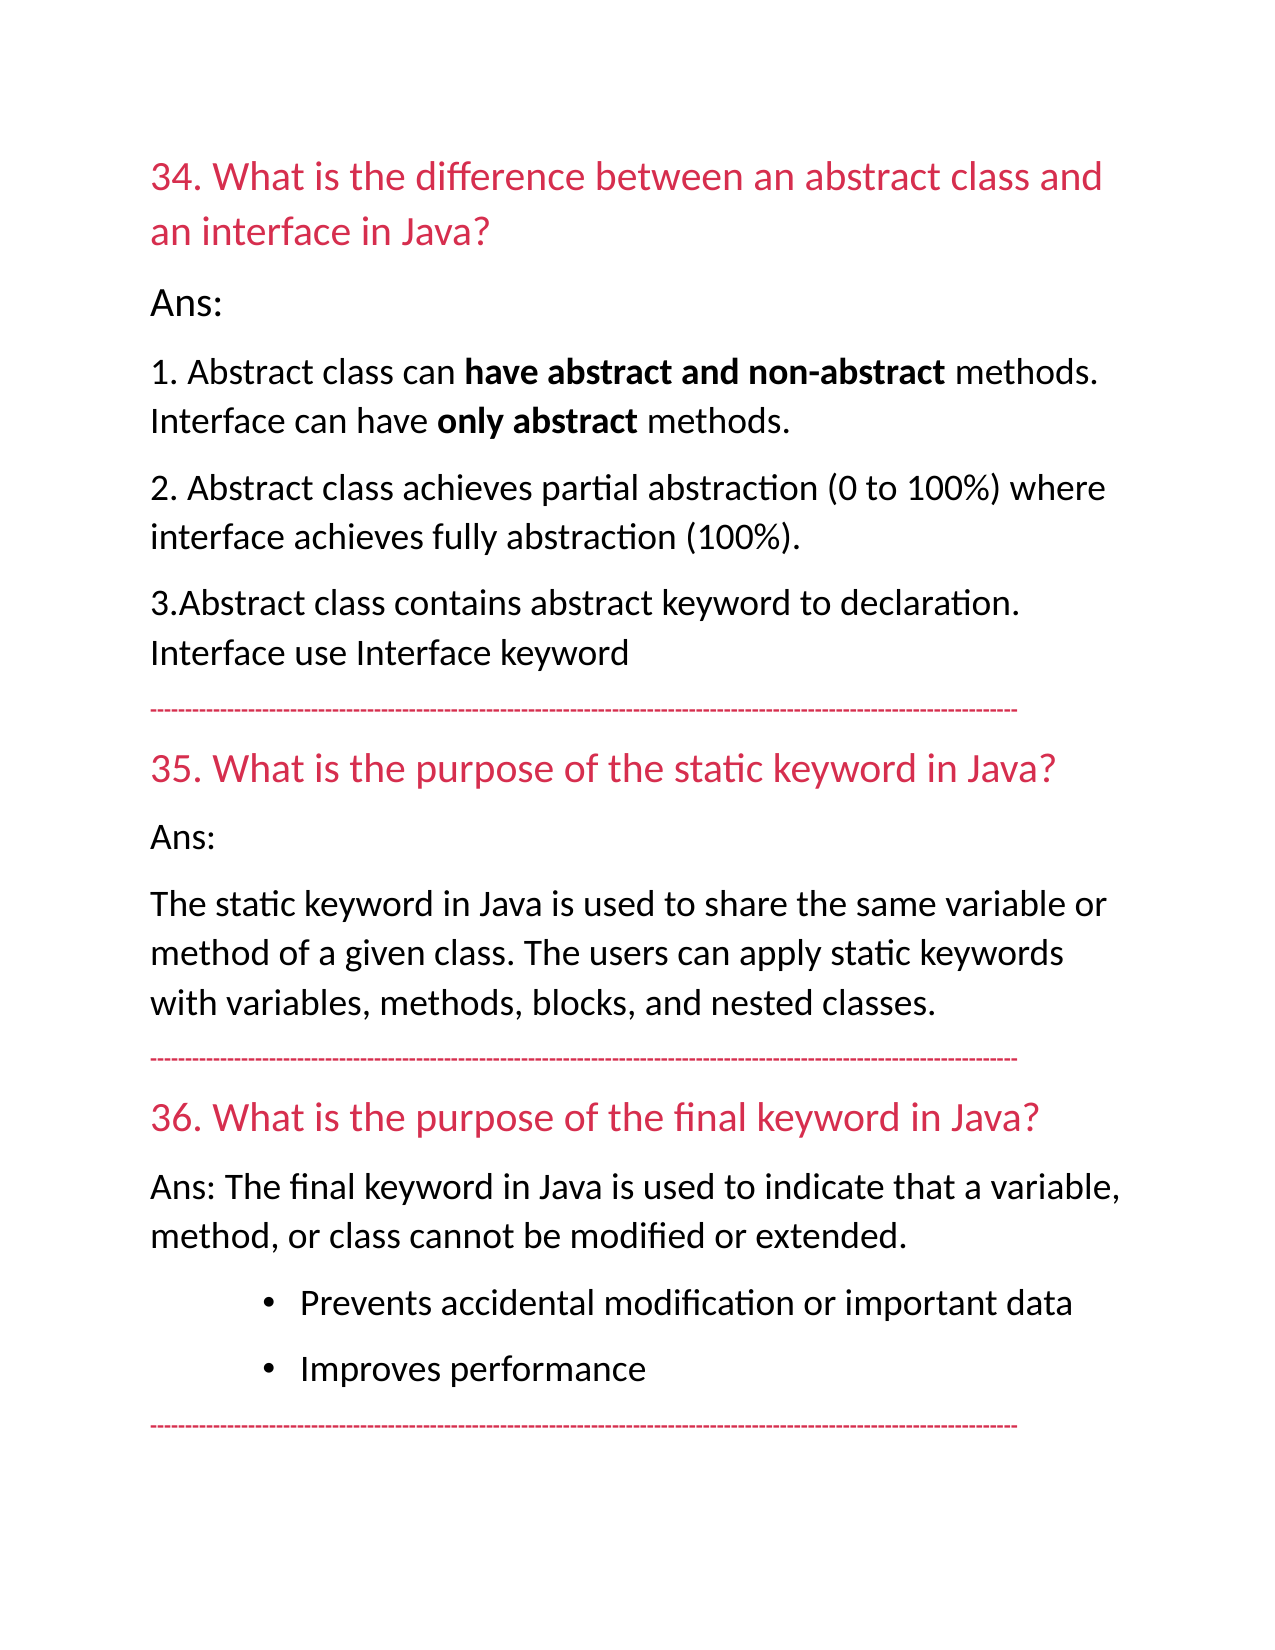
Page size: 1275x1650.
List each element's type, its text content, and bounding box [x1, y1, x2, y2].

text 3.Abstract class contains abstract keyword to declaration. Interface use Interface keyword [150, 579, 1125, 674]
text ---------------------------------------------------------------------------------------------------------------------------- [150, 695, 1125, 723]
text 1. Abstract class can have abstract and non-abstract methods. Interface can have only abstract methods. [150, 348, 1125, 443]
list Improves performance [262, 1345, 1125, 1391]
text 34. What is the difference between an abstract class and an interface in Java? [150, 150, 1125, 256]
text Ans: [150, 813, 1125, 859]
text ---------------------------------------------------------------------------------------------------------------------------- [150, 1411, 1125, 1439]
text The static keyword in Java is used to share the same variable or method of a given class. The users can apply static keywords with variables, methods, blocks, and nested classes. [150, 879, 1125, 1024]
text Ans: [150, 276, 1125, 327]
text 36. What is the purpose of the final keyword in Java? [150, 1091, 1125, 1142]
text ---------------------------------------------------------------------------------------------------------------------------- [150, 1044, 1125, 1073]
text 35. What is the purpose of the static keyword in Java? [150, 742, 1125, 793]
list Prevents accidental modification or important data [262, 1279, 1125, 1324]
text 2. Abstract class achieves partial abstraction (0 to 100%) where interface achieves fully abstraction (100%). [150, 464, 1125, 559]
text Ans: The final keyword in Java is used to indicate that a variable, method, or class cannot be modified or extended. [150, 1163, 1125, 1258]
